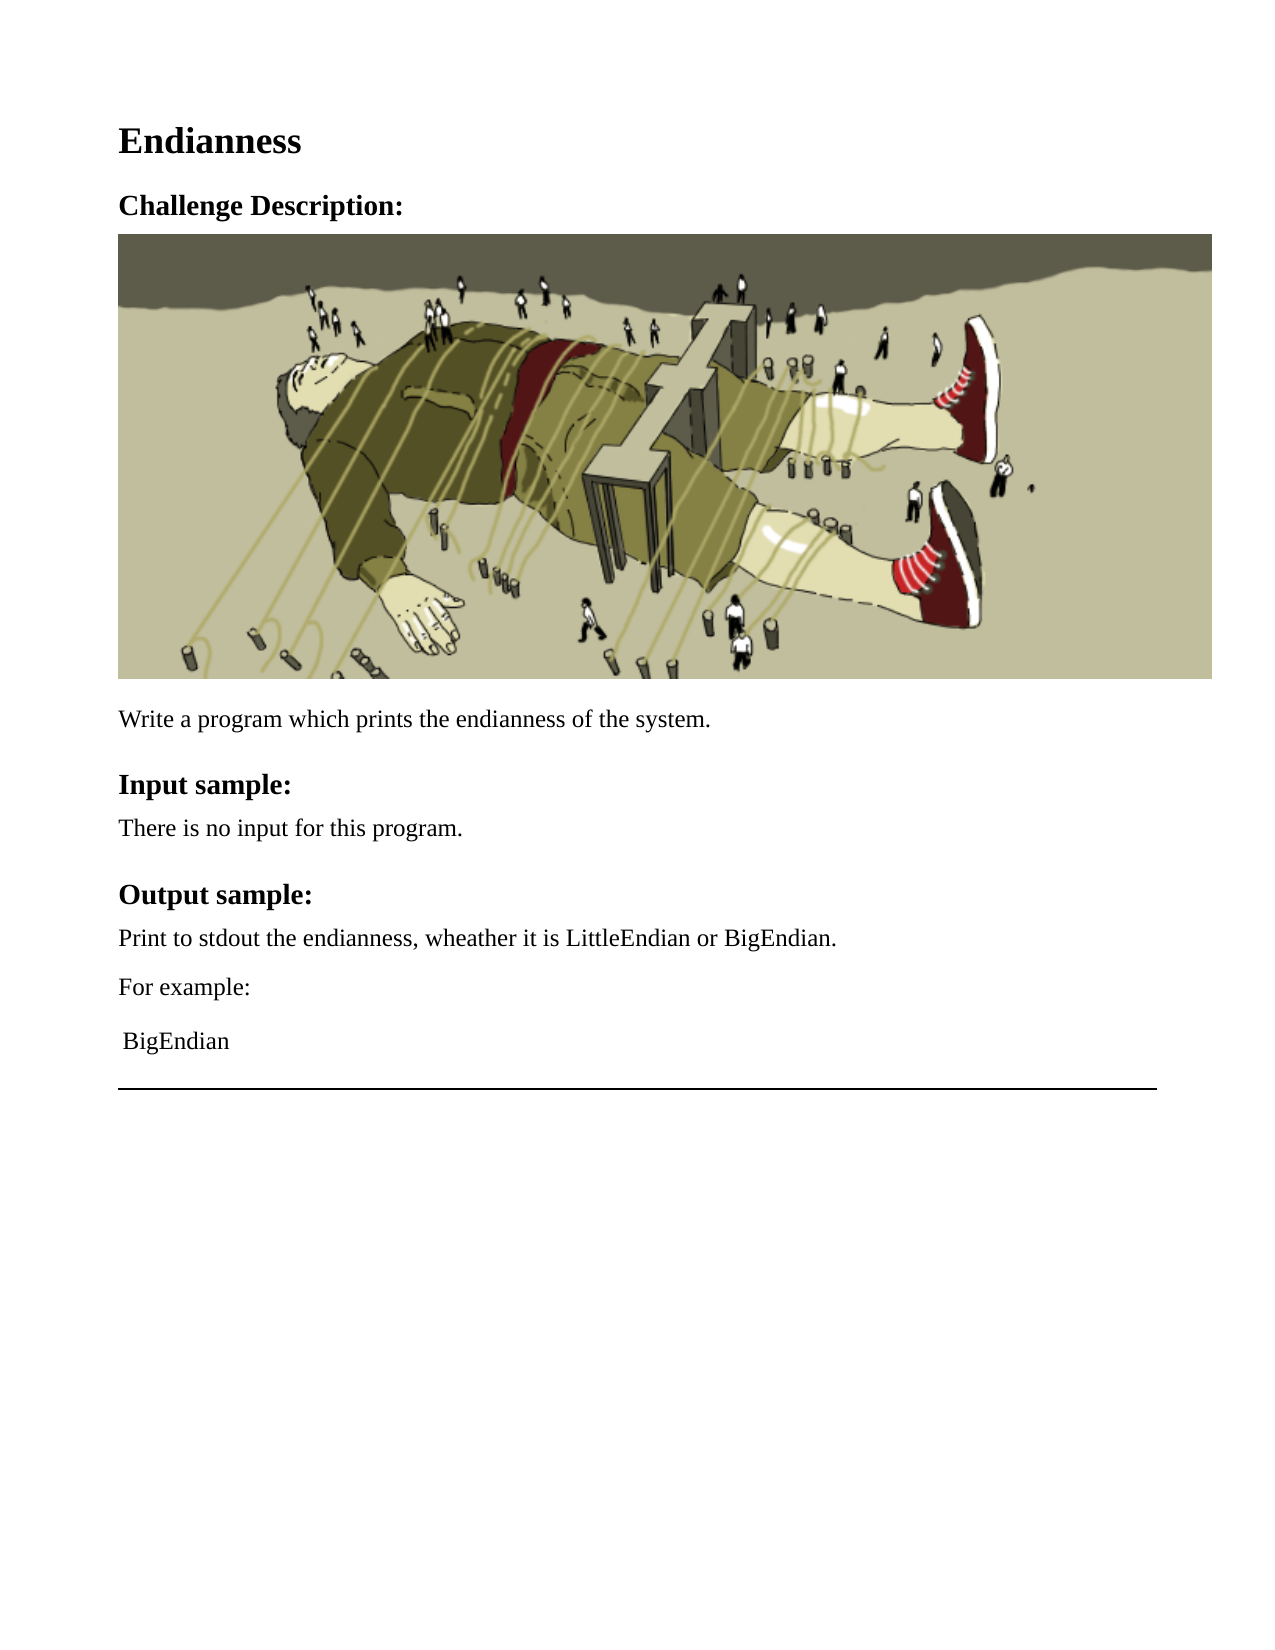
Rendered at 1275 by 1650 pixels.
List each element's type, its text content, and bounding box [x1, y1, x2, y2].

text BigEndian [118, 1021, 1157, 1088]
text There is no input for this program. [118, 813, 1157, 842]
subtitle Endianness [118, 118, 1157, 161]
subtitle Input sample: [118, 767, 1157, 801]
picture [118, 234, 1212, 679]
text Print to stdout the endianness, wheather it is LittleEndian or BigEndian. [118, 923, 1157, 952]
subtitle Challenge Description: [118, 188, 1157, 222]
subtitle Output sample: [118, 877, 1157, 911]
text Write a program which prints the endianness of the system. [118, 704, 1157, 733]
text For example: [118, 972, 1157, 1001]
